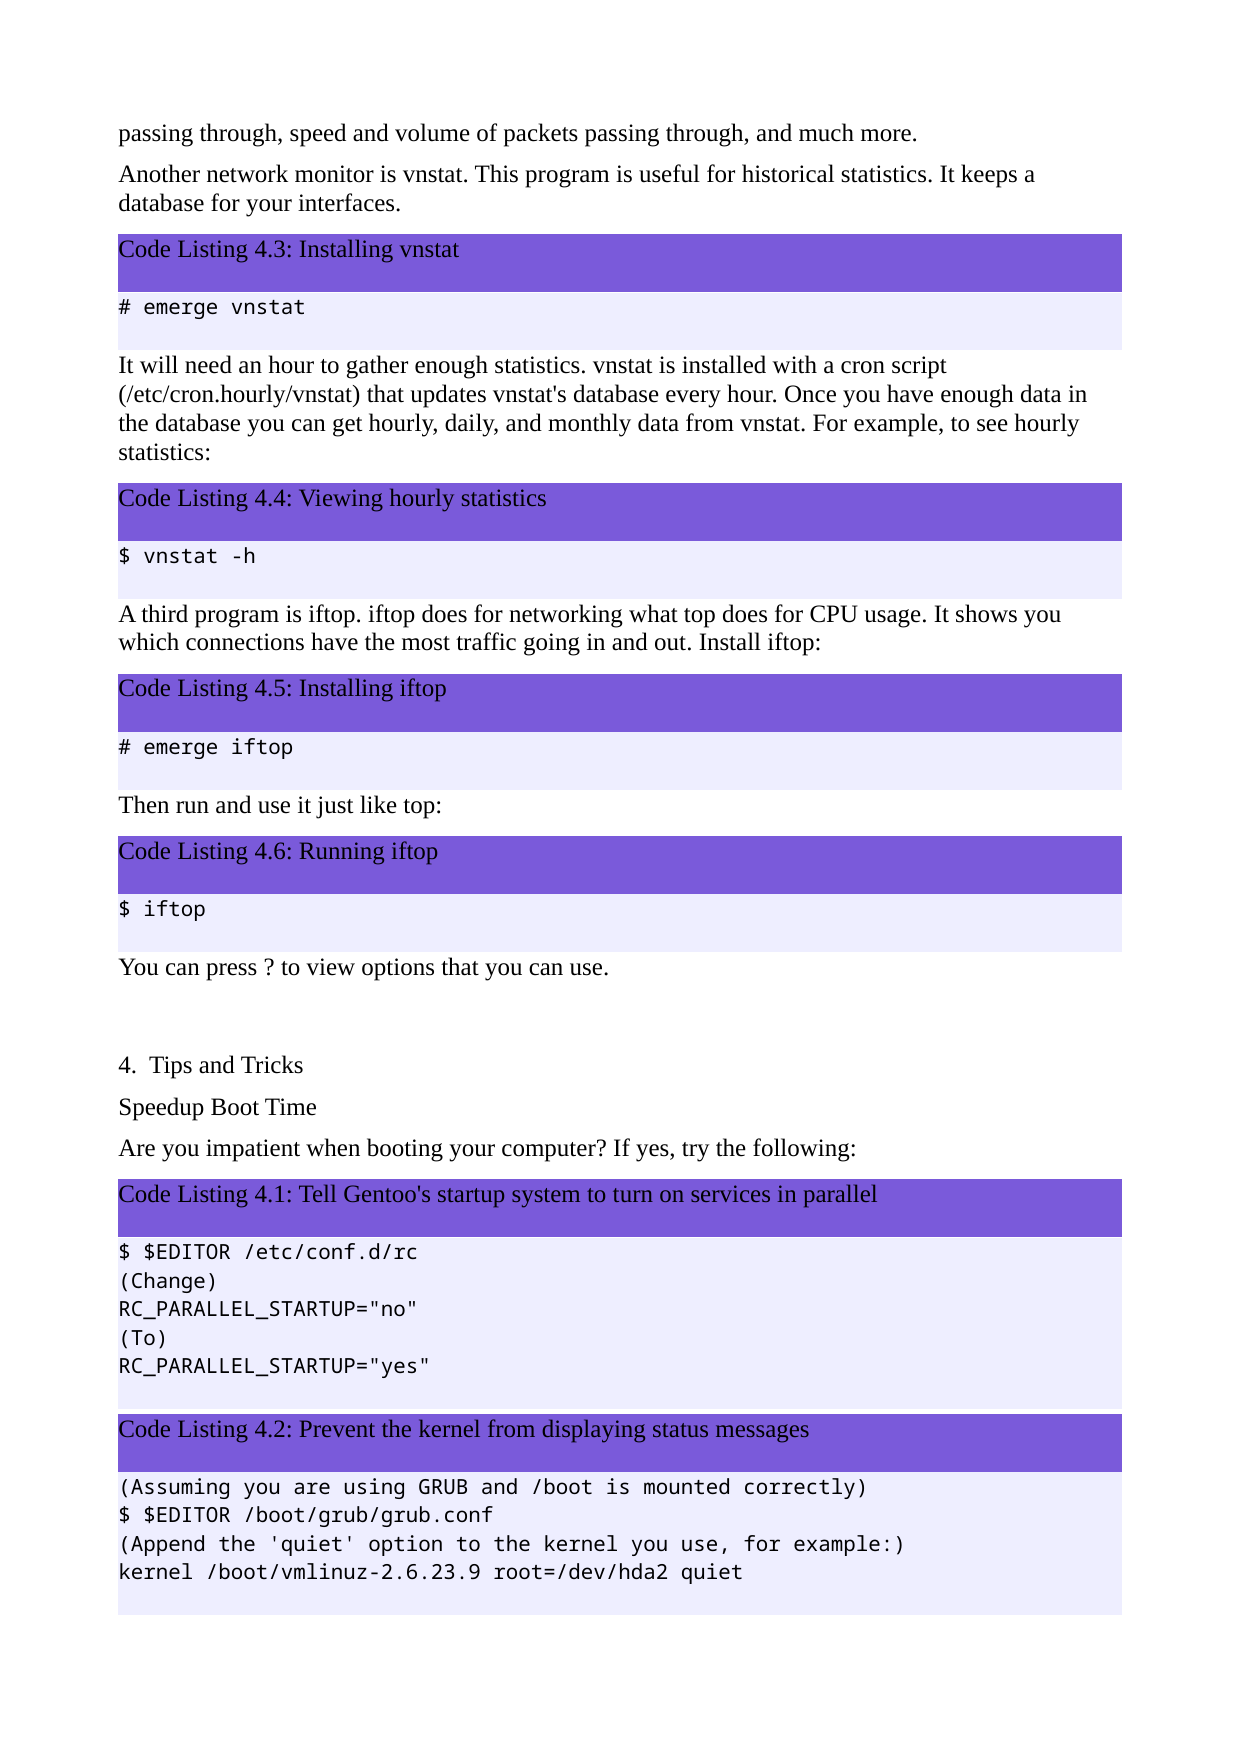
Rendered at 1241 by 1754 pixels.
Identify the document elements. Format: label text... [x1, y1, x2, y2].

table_header Code Listing 4.1: Tell Gentoo's startup system to turn on services in parallel [118, 1179, 1122, 1237]
table_header Code Listing 4.4: Viewing hourly statistics [118, 483, 1122, 541]
table_cell (Assuming you are using GRUB and /boot is mounted correctly) $ $EDITOR /boot/grub/grub.conf (Append the 'quiet' option to the kernel you use, for example:) kernel /boot/vmlinuz-2.6.23.9 root=/dev/hda2 quiet [118, 1472, 1122, 1615]
text It will need an hour to gather enough statistics. vnstat is installed with a cron script (/etc/cron.hourly/vnstat) that updates vnstat's database every hour. Once you have enough data in the database you can get hourly, daily, and monthly data from vnstat. For example, to see hourly statistics: [118, 350, 1122, 465]
text passing through, speed and volume of packets passing through, and much more. [118, 118, 1122, 147]
text Are you impatient when booting your computer? If yes, try the following: [118, 1133, 1122, 1162]
table_cell $ $EDITOR /etc/conf.d/rc (Change) RC_PARALLEL_STARTUP="no" (To) RC_PARALLEL_STARTUP="yes" [118, 1238, 1122, 1409]
text Another network monitor is vnstat. This program is useful for historical statistics. It keeps a database for your interfaces. [118, 159, 1122, 217]
table_header Code Listing 4.3: Installing vnstat [118, 234, 1122, 292]
table_cell # emerge iftop [118, 732, 1122, 790]
text Then run and use it just like top: [118, 790, 1122, 818]
text A third program is iftop. iftop does for networking what top does for CPU usage. It shows you which connections have the most traffic going in and out. Install iftop: [118, 599, 1122, 656]
table_cell # emerge vnstat [118, 293, 1122, 350]
table_header Code Listing 4.2: Prevent the kernel from displaying status messages [118, 1414, 1122, 1472]
text Speedup Boot Time [118, 1092, 1122, 1121]
table_cell $ iftop [118, 894, 1122, 952]
table_header Code Listing 4.6: Running iftop [118, 836, 1122, 894]
text You can press ? to view options that you can use. [118, 952, 1122, 981]
table_header Code Listing 4.5: Installing iftop [118, 674, 1122, 732]
text 4. Tips and Tricks [118, 1051, 1122, 1079]
table_cell $ vnstat -h [118, 541, 1122, 599]
